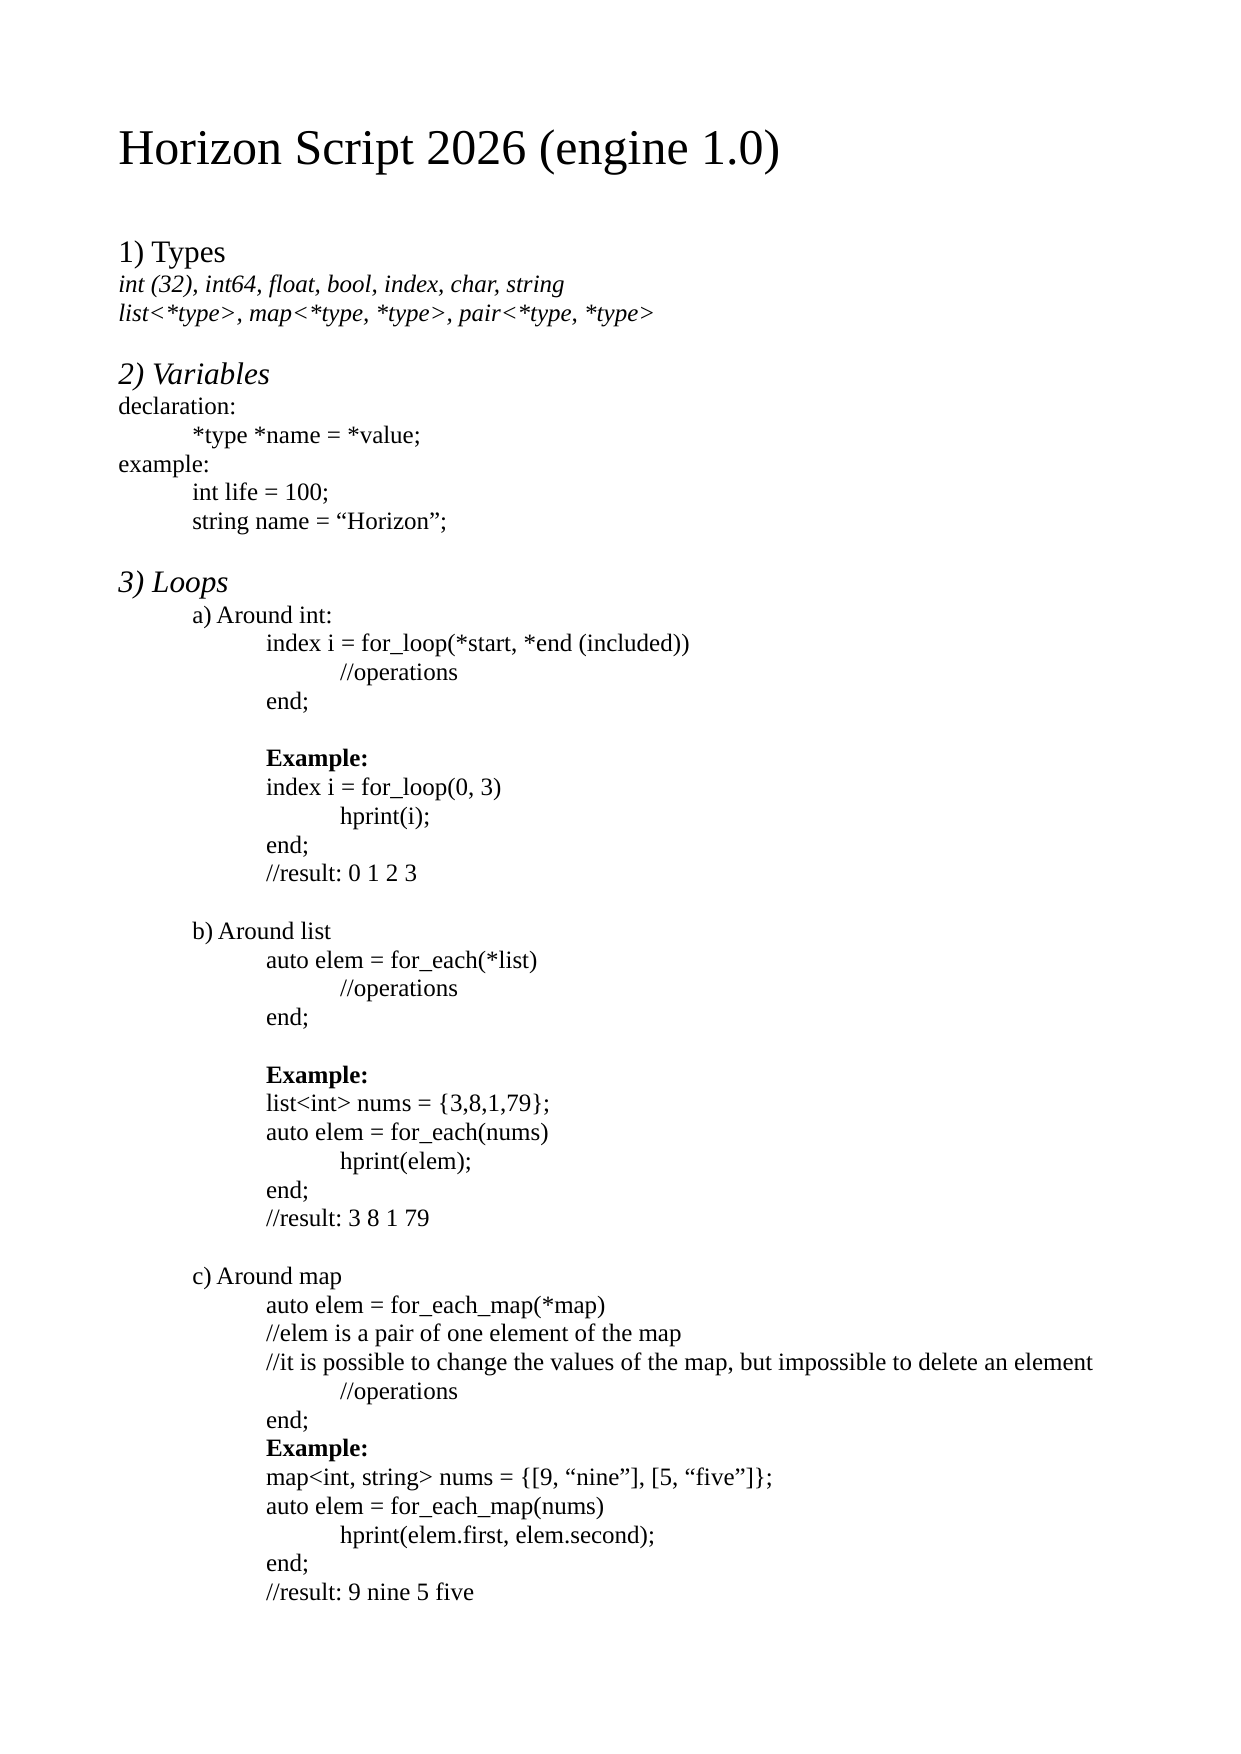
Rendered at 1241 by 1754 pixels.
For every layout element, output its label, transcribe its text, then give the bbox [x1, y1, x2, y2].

text //result: 0 1 2 3 [118, 858, 1122, 887]
text //it is possible to change the values of the map, but impossible to delete an element [118, 1347, 1122, 1376]
text Example: [118, 1433, 1122, 1462]
text int life = 100; [118, 477, 1122, 506]
text map<int, string> nums = {[9, “nine”], [5, “five”]}; [118, 1462, 1122, 1491]
text //result: 3 8 1 79 [118, 1203, 1122, 1232]
text Example: [118, 743, 1122, 772]
text index i = for_loop(*start, *end (included)) [118, 628, 1122, 657]
text hprint(elem); [118, 1146, 1122, 1175]
text int (32), int64, float, bool, index, char, string [118, 269, 1122, 298]
text hprint(elem.first, elem.second); [118, 1520, 1122, 1548]
text 3) Loops [118, 564, 1122, 600]
text b) Around list [118, 916, 1122, 945]
text a) Around int: [118, 600, 1122, 628]
text index i = for_loop(0, 3) [118, 772, 1122, 801]
text hprint(i); [118, 801, 1122, 830]
text end; [118, 830, 1122, 858]
text auto elem = for_each(nums) [118, 1117, 1122, 1146]
text auto elem = for_each_map(*map) [118, 1290, 1122, 1318]
text //operations [118, 657, 1122, 686]
text c) Around map [118, 1261, 1122, 1290]
text Horizon Script 2026 (engine 1.0) [118, 118, 1122, 176]
text string name = “Horizon”; [118, 506, 1122, 535]
text 1) Types [118, 233, 1122, 269]
text end; [118, 1175, 1122, 1203]
text auto elem = for_each_map(nums) [118, 1491, 1122, 1520]
text example: [118, 449, 1122, 477]
text end; [118, 1002, 1122, 1031]
text *type *name = *value; [118, 420, 1122, 449]
text //operations [118, 973, 1122, 1002]
text //operations [118, 1376, 1122, 1405]
text //result: 9 nine 5 five [118, 1577, 1122, 1606]
text end; [118, 1405, 1122, 1433]
text 2) Variables [118, 355, 1122, 391]
text end; [118, 686, 1122, 715]
text list<int> nums = {3,8,1,79}; [118, 1088, 1122, 1117]
text end; [118, 1548, 1122, 1577]
text Example: [118, 1060, 1122, 1088]
text declaration: [118, 391, 1122, 420]
text auto elem = for_each(*list) [118, 945, 1122, 973]
text list<*type>, map<*type, *type>, pair<*type, *type> [118, 298, 1122, 327]
text //elem is a pair of one element of the map [118, 1318, 1122, 1347]
